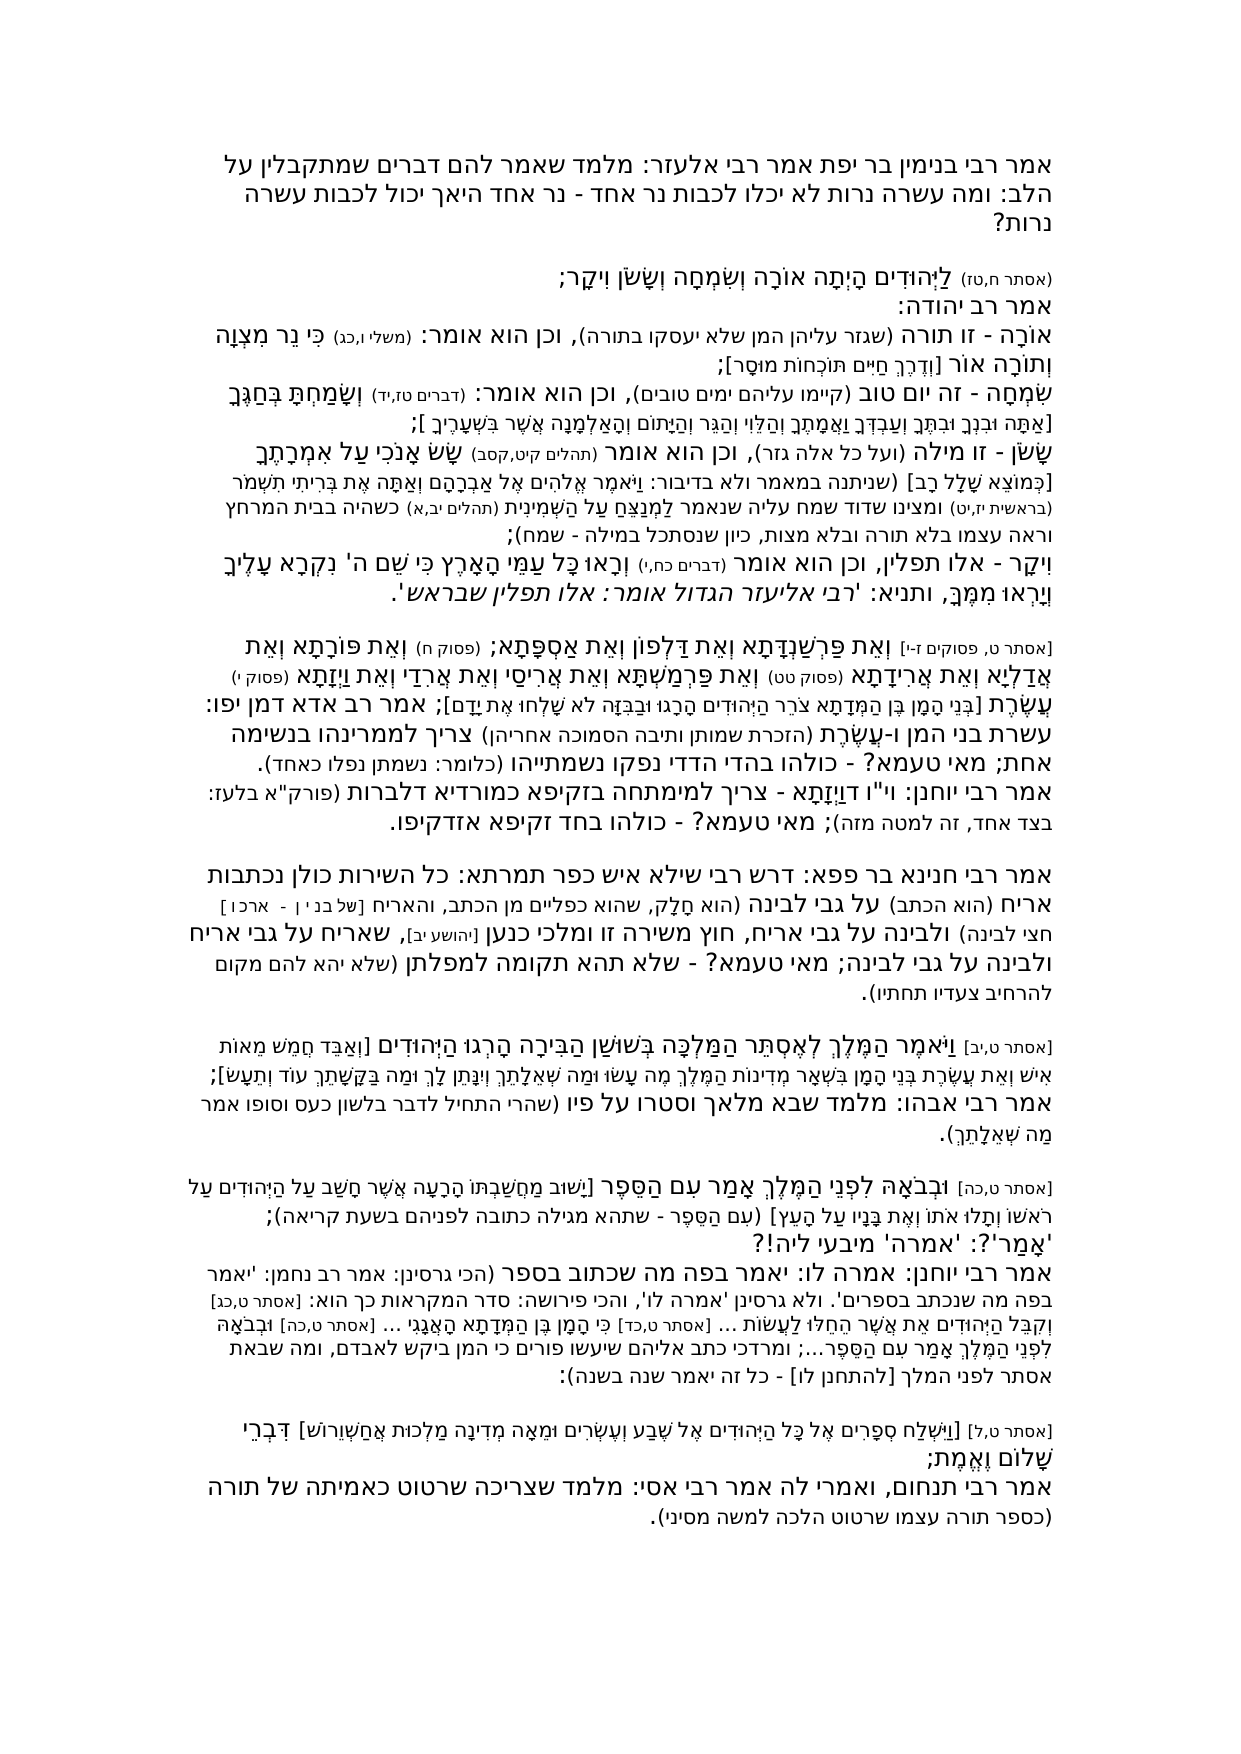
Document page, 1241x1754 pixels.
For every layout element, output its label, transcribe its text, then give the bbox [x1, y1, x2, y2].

text 'אָמַר'?: 'אמרה' מיבעי ליה!? [187, 1229, 1053, 1258]
text (אסתר ח,טז) לַיְּהוּדִים הָיְתָה אוֹרָה וְשִׂמְחָה וְשָׂשֹׂן וִיקָר; [187, 262, 1053, 291]
text אמר רבי יוחנן: אמרה לו: יאמר בפה מה שכתוב בספר (הכי גרסינן: אמר רב נחמן: 'יאמר בפה מה שנכתב בספרים'. ולא גרסינן 'אמרה לו', והכי פירושה: סדר המקראות כך הוא: [אסתר ט,כג] וְקִבֵּל הַיְּהוּדִים אֵת אֲשֶׁר הֵחֵלּוּ לַעֲשׂוֹת ... [אסתר ט,כד] כִּי הָמָן בֶּן הַמְּדָתָא הָאֲגָגִי ... [אסתר ט,כה] וּבְבֹאָהּ לִפְנֵי הַמֶּלֶךְ אָמַר עִם הַסֵּפֶר...; ומרדכי כתב אליהם שיעשו פורים כי המן ביקש לאבדם, ומה שבאת אסתר לפני המלך [להתחנן לו] - כל זה יאמר שנה בשנה): [187, 1258, 1053, 1390]
text אמר רבי בנימין בר יפת אמר רבי אלעזר: מלמד שאמר להם דברים שמתקבלין על הלב: ומה עשרה נרות לא יכלו לכבות נר אחד - נר אחד היאך יכול לכבות עשרה נרות? [187, 150, 1053, 238]
text שָׂשֹׂן - זו מילה (ועל כל אלה גזר), וכן הוא אומר (תהלים קיט,קסב) שָׂשׂ אָנֹכִי עַל אִמְרָתֶךָ [כְּמוֹצֵא שָׁלָל רָב] (שניתנה במאמר ולא בדיבור: וַיֹּאמֶר אֱלֹהִים אֶל אַבְרָהָם וְאַתָּה אֶת בְּרִיתִי תִשְׁמֹר (בראשית יז,יט) ומצינו שדוד שמח עליה שנאמר לַמְנַצֵּחַ עַל הַשְּׁמִינִית (תהלים יב,א) כשהיה בבית המרחץ וראה עצמו בלא תורה ובלא מצות, כיון שנסתכל במילה - שמח); [187, 437, 1053, 549]
text אמר רב יהודה: [187, 291, 1053, 320]
text אוֹרָה - זו תורה (שגזר עליהן המן שלא יעסקו בתורה), וכן הוא אומר: (משלי ו,כג) כִּי נֵר מִצְוָה וְתוֹרָה אוֹר [וְדֶרֶךְ חַיִּים תּוֹכְחוֹת מוּסָר]; [187, 320, 1053, 378]
text אמר רבי תנחום, ואמרי לה אמר רבי אסי: מלמד שצריכה שרטוט כאמיתה של תורה (כספר תורה עצמו שרטוט הלכה למשה מסיני). [187, 1472, 1053, 1531]
text [אסתר ט,יב] וַיֹּאמֶר הַמֶּלֶךְ לְאֶסְתֵּר הַמַּלְכָּה בְּשׁוּשַׁן הַבִּירָה הָרְגוּ הַיְּהוּדִים [וְאַבֵּד חֲמֵשׁ מֵאוֹת אִישׁ וְאֵת עֲשֶׂרֶת בְּנֵי הָמָן בִּשְׁאָר מְדִינוֹת הַמֶּלֶךְ מֶה עָשׂוּ וּמַה שְּׁאֵלָתֵךְ וְיִנָּתֵן לָךְ וּמַה בַּקָּשָׁתֵךְ עוֹד וְתֵעָשׂ]; אמר רבי אבהו: מלמד שבא מלאך וסטרו על פיו (שהרי התחיל לדבר בלשון כעס וסופו אמר מַה שְּׁאֵלָתֵךְ). [187, 1030, 1053, 1147]
text [אסתר ט,כה] וּבְבֹאָהּ לִפְנֵי הַמֶּלֶךְ אָמַר עִם הַסֵּפֶר [יָשׁוּב מַחֲשַׁבְתּוֹ הָרָעָה אֲשֶׁר חָשַׁב עַל הַיְּהוּדִים עַל רֹאשׁוֹ וְתָלוּ אֹתוֹ וְאֶת בָּנָיו עַל הָעֵץ] (עִם הַסֵּפֶר - שתהא מגילה כתובה לפניהם בשעת קריאה); [187, 1171, 1053, 1229]
text אמר רבי יוחנן: וי"ו דוַיְזָתָא - צריך למימתחה בזקיפא כמורדיא דלברות (פורק"א בלעז: בצד אחד, זה למטה מזה); מאי טעמא? - כולהו בחד זקיפא אזדקיפו. [187, 777, 1053, 836]
text [אסתר ט, פסוקים ז-י] וְאֵת פַּרְשַׁנְדָּתָא וְאֵת דַּלְפוֹן וְאֵת אַסְפָּתָא; (פסוק ח) וְאֵת פּוֹרָתָא וְאֵת אֲדַלְיָא וְאֵת אֲרִידָתָא (פסוק טט) וְאֵת פַּרְמַשְׁתָּא וְאֵת אֲרִיסַי וְאֵת אֲרִדַי וְאֵת וַיְזָתָא (פסוק י) עֲשֶׂרֶת [בְּנֵי הָמָן בֶּן הַמְּדָתָא צֹרֵר הַיְּהוּדִים הָרָגוּ וּבַבִּזָּה לֹא שָׁלְחוּ אֶת יָדָם]; אמר רב אדא דמן יפו: עשרת בני המן ו-עֲשֶׂרֶת (הזכרת שמותן ותיבה הסמוכה אחריהן) צריך לממרינהו בנשימה אחת; מאי טעמא? - כולהו בהדי הדדי נפקו נשמתייהו (כלומר: נשמתן נפלו כאחד). [187, 631, 1053, 777]
text [אסתר ט,ל] [וַיִּשְׁלַח סְפָרִים אֶל כָּל הַיְּהוּדִים אֶל שֶׁבַע וְעֶשְׂרִים וּמֵאָה מְדִינָה מַלְכוּת אֲחַשְׁוֵרוֹשׁ] דִּבְרֵי שָׁלוֹם וֶאֱמֶת; [187, 1414, 1053, 1472]
text שִׂמְחָה - זה יום טוב (קיימו עליהם ימים טובים), וכן הוא אומר: (דברים טז,יד) וְשָׂמַחְתָּ בְּחַגֶּךָ [אַתָּה וּבִנְךָ וּבִתֶּךָ וְעַבְדְּךָ וַאֲמָתֶךָ וְהַלֵּוִי וְהַגֵּר וְהַיָּתוֹם וְהָאַלְמָנָה אֲשֶׁר בִּשְׁעָרֶיךָ ]; [187, 378, 1053, 437]
text וִיקָר - אלו תפלין, וכן הוא אומר (דברים כח,י) וְרָאוּ כָּל עַמֵּי הָאָרֶץ כִּי שֵׁם ה' נִקְרָא עָלֶיךָ וְיָרְאוּ מִמֶּךָּ, ותניא: 'רבי אליעזר הגדול אומר: אלו תפלין שבראש'. [187, 549, 1053, 607]
text אמר רבי חנינא בר פפא: דרש רבי שילא איש כפר תמרתא: כל השירות כולן נכתבות אריח (הוא הכתב) על גבי לבינה (הוא חָלָק, שהוא כפליים מן הכתב, והאריח [של בנין - ארכו] חצי לבינה) ולבינה על גבי אריח, חוץ משירה זו ומלכי כנען [יהושע יב], שאריח על גבי אריח ולבינה על גבי לבינה; מאי טעמא? - שלא תהא תקומה למפלתן (שלא יהא להם מקום להרחיב צעדיו תחתיו). [187, 860, 1053, 1006]
